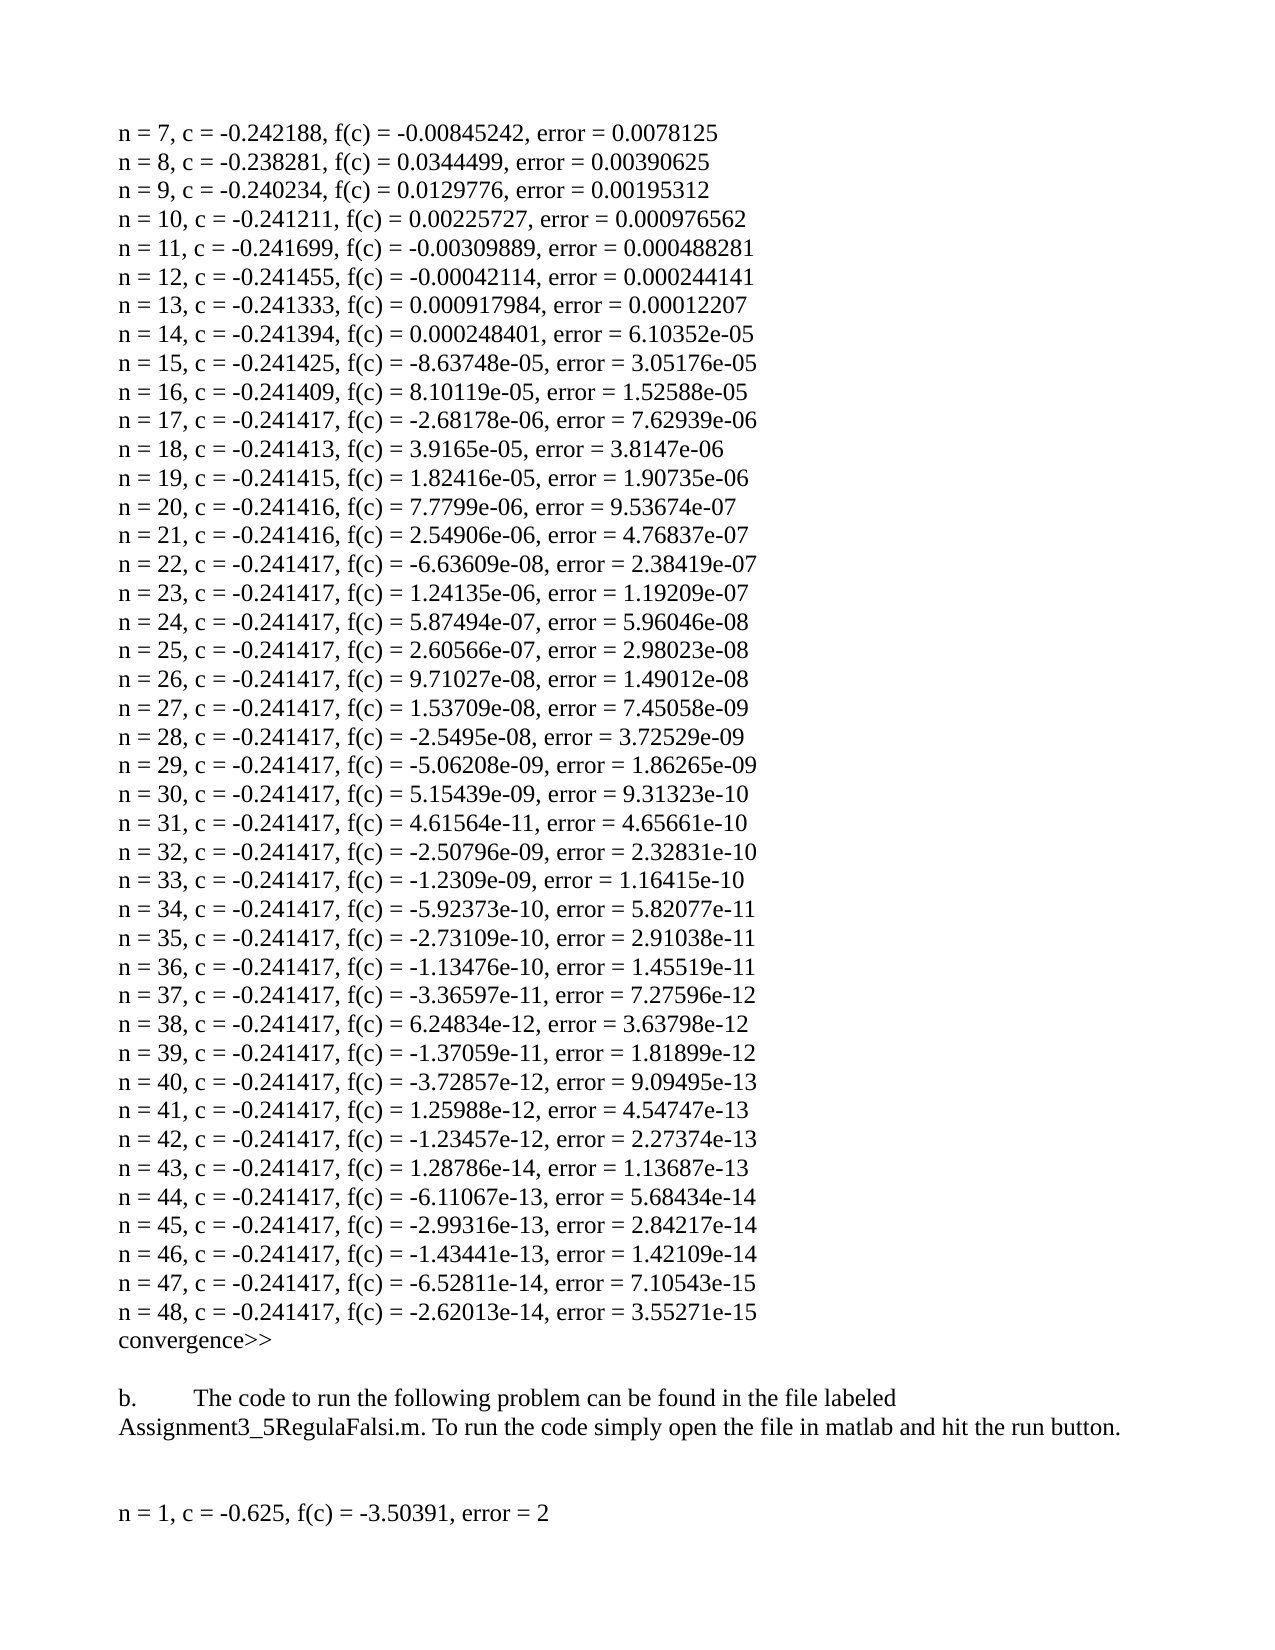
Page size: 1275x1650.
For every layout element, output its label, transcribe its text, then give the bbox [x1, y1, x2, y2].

text n = 40, c = -0.241417, f(c) = -3.72857e-12, error = 9.09495e-13 [118, 1067, 1157, 1096]
text n = 10, c = -0.241211, f(c) = 0.00225727, error = 0.000976562 [118, 204, 1157, 233]
text n = 45, c = -0.241417, f(c) = -2.99316e-13, error = 2.84217e-14 [118, 1211, 1157, 1239]
text n = 26, c = -0.241417, f(c) = 9.71027e-08, error = 1.49012e-08 [118, 664, 1157, 693]
text n = 13, c = -0.241333, f(c) = 0.000917984, error = 0.00012207 [118, 291, 1157, 319]
text n = 8, c = -0.238281, f(c) = 0.0344499, error = 0.00390625 [118, 147, 1157, 176]
text n = 42, c = -0.241417, f(c) = -1.23457e-12, error = 2.27374e-13 [118, 1124, 1157, 1153]
text n = 23, c = -0.241417, f(c) = 1.24135e-06, error = 1.19209e-07 [118, 578, 1157, 607]
text n = 34, c = -0.241417, f(c) = -5.92373e-10, error = 5.82077e-11 [118, 894, 1157, 923]
text n = 1, c = -0.625, f(c) = -3.50391, error = 2 [118, 1498, 1157, 1527]
text n = 11, c = -0.241699, f(c) = -0.00309889, error = 0.000488281 [118, 233, 1157, 262]
text n = 36, c = -0.241417, f(c) = -1.13476e-10, error = 1.45519e-11 [118, 952, 1157, 981]
text n = 15, c = -0.241425, f(c) = -8.63748e-05, error = 3.05176e-05 [118, 348, 1157, 377]
text n = 28, c = -0.241417, f(c) = -2.5495e-08, error = 3.72529e-09 [118, 722, 1157, 751]
text n = 21, c = -0.241416, f(c) = 2.54906e-06, error = 4.76837e-07 [118, 521, 1157, 549]
text n = 43, c = -0.241417, f(c) = 1.28786e-14, error = 1.13687e-13 [118, 1153, 1157, 1182]
text n = 48, c = -0.241417, f(c) = -2.62013e-14, error = 3.55271e-15 [118, 1297, 1157, 1326]
text n = 29, c = -0.241417, f(c) = -5.06208e-09, error = 1.86265e-09 [118, 751, 1157, 779]
text n = 44, c = -0.241417, f(c) = -6.11067e-13, error = 5.68434e-14 [118, 1182, 1157, 1211]
text n = 12, c = -0.241455, f(c) = -0.00042114, error = 0.000244141 [118, 262, 1157, 291]
text n = 19, c = -0.241415, f(c) = 1.82416e-05, error = 1.90735e-06 [118, 463, 1157, 492]
text n = 46, c = -0.241417, f(c) = -1.43441e-13, error = 1.42109e-14 [118, 1239, 1157, 1268]
text n = 31, c = -0.241417, f(c) = 4.61564e-11, error = 4.65661e-10 [118, 808, 1157, 837]
text n = 7, c = -0.242188, f(c) = -0.00845242, error = 0.0078125 [118, 118, 1157, 147]
text n = 20, c = -0.241416, f(c) = 7.7799e-06, error = 9.53674e-07 [118, 492, 1157, 521]
text n = 14, c = -0.241394, f(c) = 0.000248401, error = 6.10352e-05 [118, 319, 1157, 348]
text convergence>> [118, 1326, 1157, 1354]
text n = 18, c = -0.241413, f(c) = 3.9165e-05, error = 3.8147e-06 [118, 434, 1157, 463]
text n = 22, c = -0.241417, f(c) = -6.63609e-08, error = 2.38419e-07 [118, 549, 1157, 578]
text n = 32, c = -0.241417, f(c) = -2.50796e-09, error = 2.32831e-10 [118, 837, 1157, 866]
text n = 30, c = -0.241417, f(c) = 5.15439e-09, error = 9.31323e-10 [118, 779, 1157, 808]
text n = 24, c = -0.241417, f(c) = 5.87494e-07, error = 5.96046e-08 [118, 607, 1157, 636]
text n = 41, c = -0.241417, f(c) = 1.25988e-12, error = 4.54747e-13 [118, 1096, 1157, 1124]
text n = 16, c = -0.241409, f(c) = 8.10119e-05, error = 1.52588e-05 [118, 377, 1157, 406]
text n = 27, c = -0.241417, f(c) = 1.53709e-08, error = 7.45058e-09 [118, 693, 1157, 722]
text n = 47, c = -0.241417, f(c) = -6.52811e-14, error = 7.10543e-15 [118, 1268, 1157, 1297]
text n = 17, c = -0.241417, f(c) = -2.68178e-06, error = 7.62939e-06 [118, 406, 1157, 434]
text n = 35, c = -0.241417, f(c) = -2.73109e-10, error = 2.91038e-11 [118, 923, 1157, 952]
text n = 25, c = -0.241417, f(c) = 2.60566e-07, error = 2.98023e-08 [118, 636, 1157, 664]
text n = 37, c = -0.241417, f(c) = -3.36597e-11, error = 7.27596e-12 [118, 981, 1157, 1009]
text n = 39, c = -0.241417, f(c) = -1.37059e-11, error = 1.81899e-12 [118, 1038, 1157, 1067]
text n = 9, c = -0.240234, f(c) = 0.0129776, error = 0.00195312 [118, 176, 1157, 204]
text n = 38, c = -0.241417, f(c) = 6.24834e-12, error = 3.63798e-12 [118, 1009, 1157, 1038]
text n = 33, c = -0.241417, f(c) = -1.2309e-09, error = 1.16415e-10 [118, 866, 1157, 894]
text b. The code to run the following problem can be found in the file labeled Assignment3_5RegulaFalsi.m. To run the code simply open the file in matlab and hit the run button. [118, 1383, 1157, 1441]
